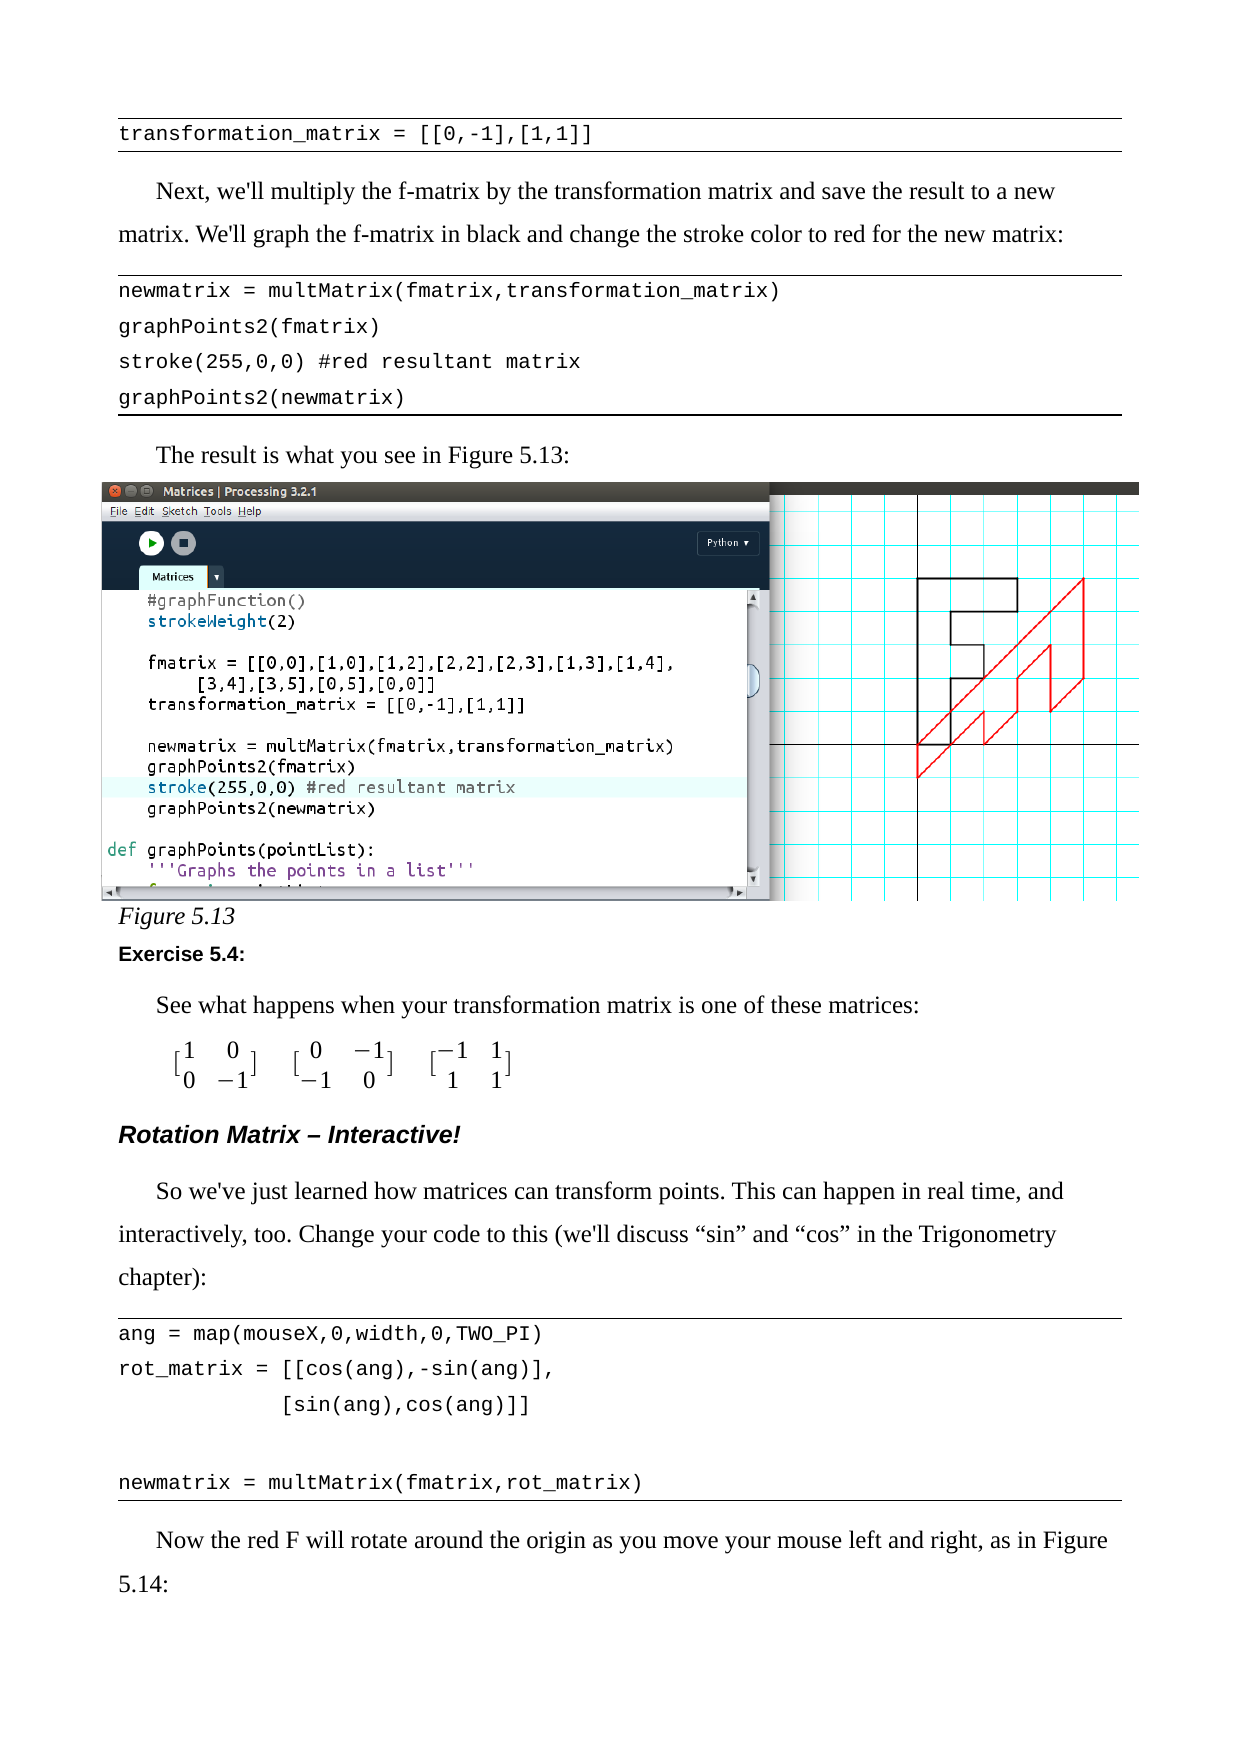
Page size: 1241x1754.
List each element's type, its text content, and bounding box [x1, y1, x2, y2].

picture [101, 482, 1139, 901]
text [sin(ang),cos(ang)]] [118, 1394, 1122, 1417]
text So we've just learned how matrices can transform points. This can happen in real time, and interactively, too. Change your code to this (we'll discuss “sin” and “cos” in the Trigonometry chapter): [118, 1176, 1122, 1291]
text Rotation Matrix – Interactive! [118, 1120, 1122, 1149]
text Exercise 5.4: [118, 942, 1122, 966]
text transformation_matrix = [[0,-1],[1,1]] [118, 119, 1122, 151]
text newmatrix = multMatrix(fmatrix,transformation_matrix) [118, 276, 1122, 304]
text newmatrix = multMatrix(fmatrix,rot_matrix) [118, 1472, 1122, 1500]
text graphPoints2(fmatrix) [118, 316, 1122, 339]
text Now the red F will rotate around the origin as you move your mouse left and right, as in Figure 5.14: [118, 1526, 1122, 1597]
text See what happens when your transformation matrix is one of these matrices: [118, 990, 1122, 1019]
text Next, we'll multiply the f-matrix by the transformation matrix and save the result to a new matrix. We'll graph the f-matrix in black and change the stroke color to red for the new matrix: [118, 176, 1122, 248]
text Figure 5.13 [118, 901, 1122, 929]
text ang = map(mouseX,0,width,0,TWO_PI) [118, 1319, 1122, 1347]
text rot_matrix = [[cos(ang),-sin(ang)], [118, 1358, 1122, 1382]
text stroke(255,0,0) #red resultant matrix [118, 351, 1122, 375]
text The result is what you see in Figure 5.13: [118, 440, 1122, 468]
text graphPoints2(newmatrix) [118, 387, 1122, 414]
